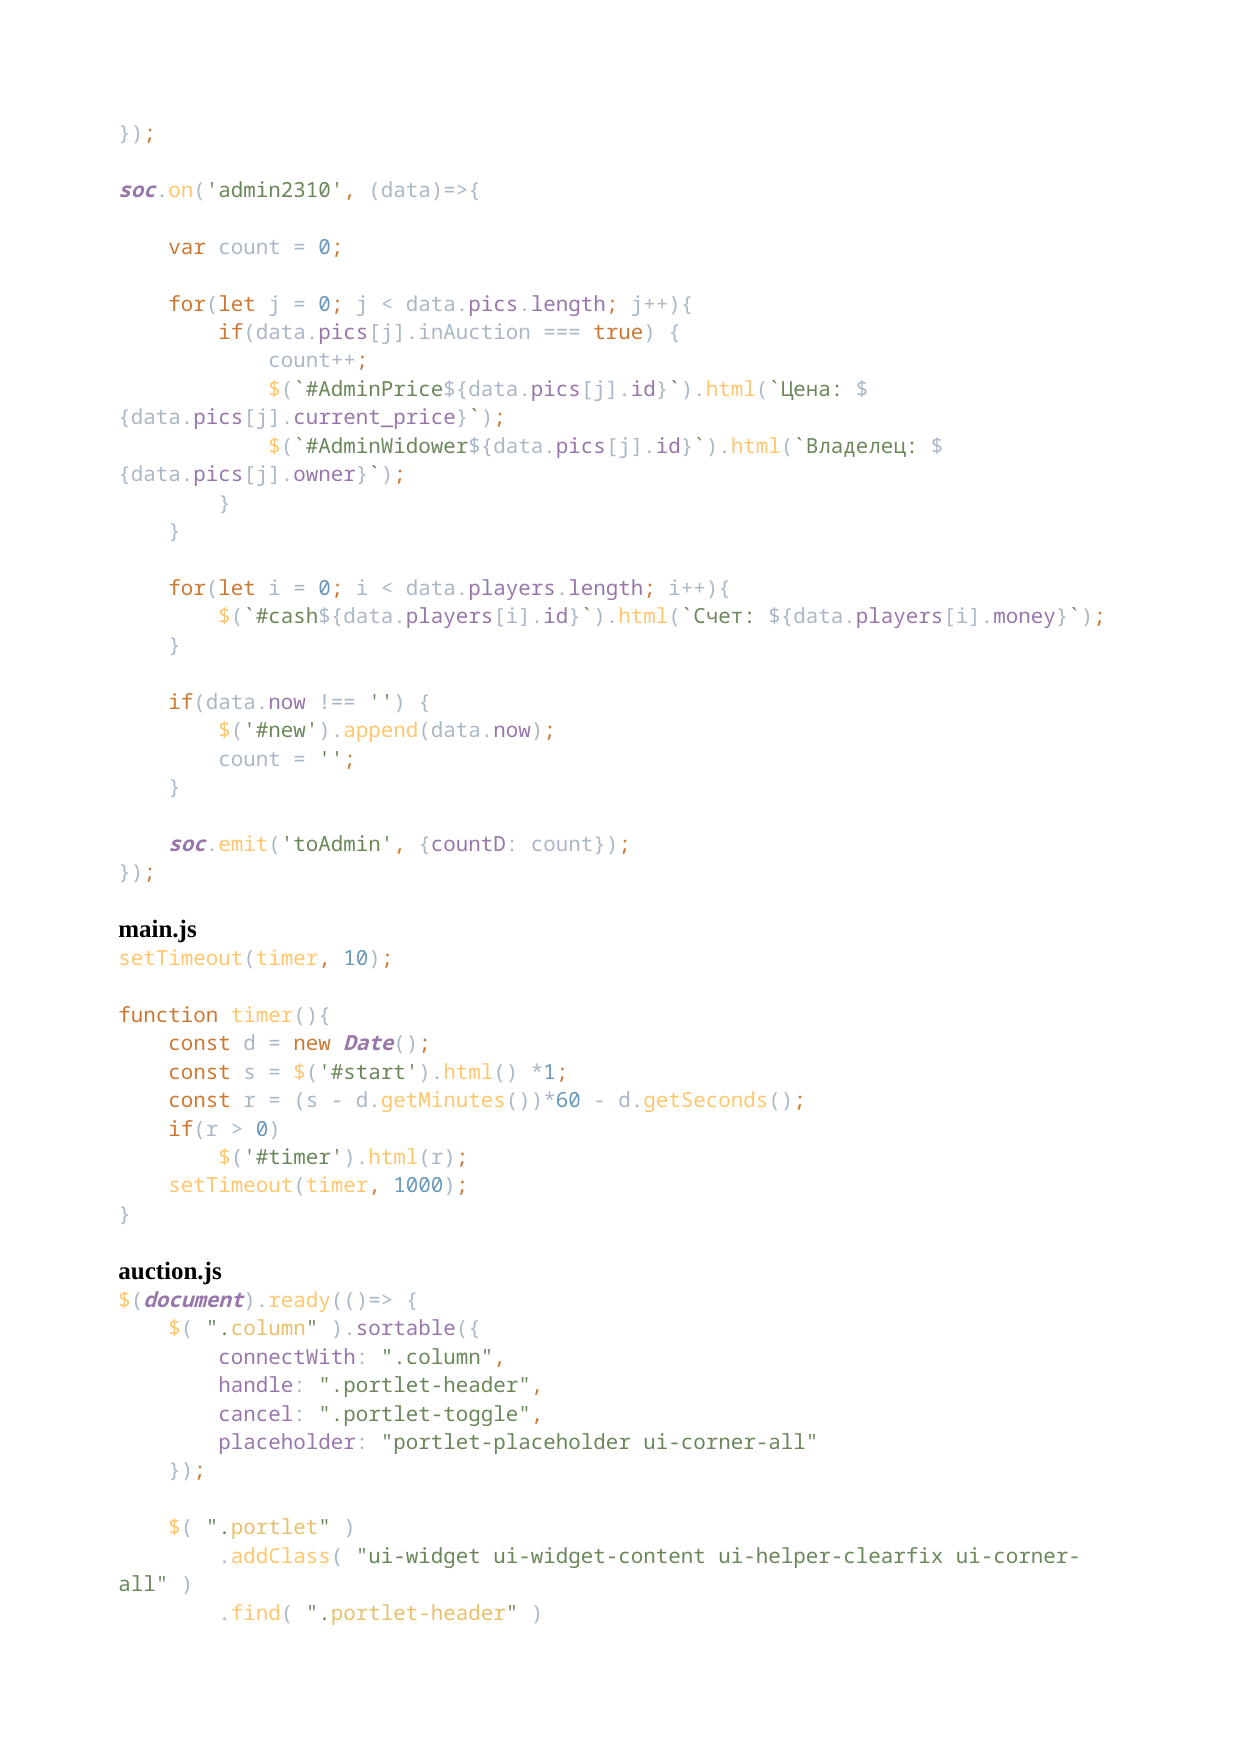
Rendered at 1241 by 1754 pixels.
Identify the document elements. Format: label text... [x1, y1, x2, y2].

text setTimeout(timer, 10); function timer(){ const d = new Date(); const s = $('#start').html() *1; const r = (s - d.getMinutes())*60 - d.getSeconds(); if(r > 0) $('#timer').html(r); setTimeout(timer, 1000); } [118, 943, 1122, 1227]
text }); soc.on('admin2310', (data)=>{ var count = 0; for(let j = 0; j < data.pics.length; j++){ if(data.pics[j].inAuction === true) { count++; $(`#AdminPrice${data.pics[j].id}`).html(`Цена: ${data.pics[j].current_price}`); $(`#AdminWidower${data.pics[j].id}`).html(`Владелец: ${data.pics[j].owner}`); } } for(let i = 0; i < data.players.length; i++){ $(`#cash${data.players[i].id}`).html(`Счет: ${data.players[i].money}`); } if(data.now !== '') { $('#new').append(data.now); count = ''; } soc.emit('toAdmin', {countD: count}); }); [118, 118, 1122, 914]
text $(document).ready(()=> { $( ".column" ).sortable({ connectWith: ".column", handle: ".portlet-header", cancel: ".portlet-toggle", placeholder: "portlet-placeholder ui-corner-all" }); $( ".portlet" ) .addClass( "ui-widget ui-widget-content ui-helper-clearfix ui-corner-all" ) .find( ".portlet-header" ) [118, 1285, 1122, 1626]
text auction.js [118, 1256, 1122, 1285]
text main.js [118, 914, 1122, 943]
